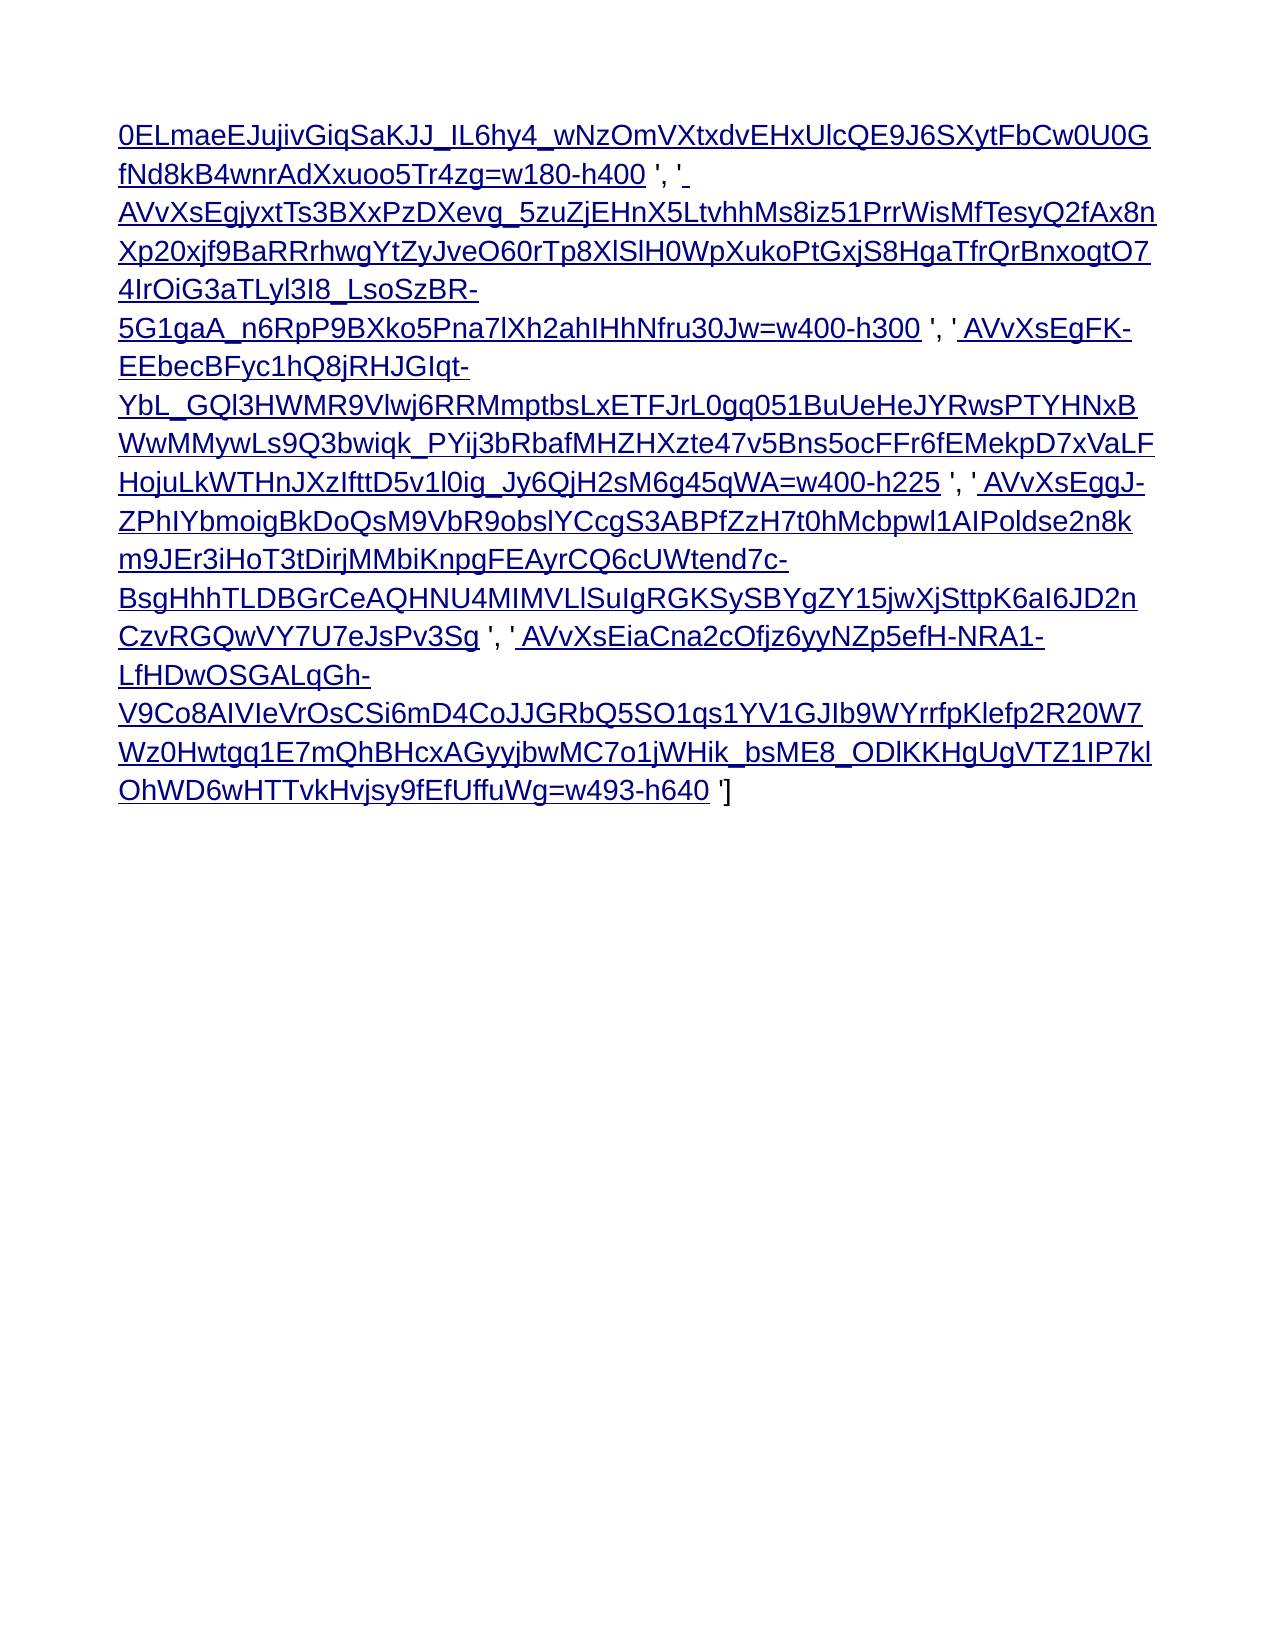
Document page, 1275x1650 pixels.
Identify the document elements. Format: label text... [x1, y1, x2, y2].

text Xp20xjf9BaRRrhwgYtZyJveO60rTp8XlSlH0WpXukoPtGxjS8HgaTfrQrBnxogtO74IrOiG3aTLyl3I8_LsoSzBR-5G1gaA_n6RpP9BXko5Pna7lXh2ahIHhNfru30Jw=w400-h300 ', ' AVvXsEgFK-EEbecBFyc1hQ8jRHJGIqt-YbL_GQl3HWMR9Vlwj6RRMmptbsLxETFJrL0gq051BuUeHeJYRwsPTYHNxBWwMMywLs9Q3bwiqk_PYij3bRbafMHZHXzte47v5Bns5ocFFr6fEMekpD7xVaLFHojuLkWTHnJXzIfttD5v1l0ig_Jy6QjH2sM6g45qWA=w400-h225 ', ' AVvXsEggJ-ZPhIYbmoigBkDoQsM9VbR9obslYCcgS3ABPfZzH7t0hMcbpwl1AIPoldse2n8km9JEr3iHoT3tDirjMMbiKnpgFEAyrCQ6cUWtend7c-BsgHhhTLDBGrCeAQHNU4MIMVLlSuIgRGKSySBYgZY15jwXjSttpK6aI6JD2nCzvRGQwVY7U7eJsPv3Sg ', ' AVvXsEiaCna2cOfjz6yyNZp5efH-NRA1-LfHDwOSGALqGh-V9Co8AIVIeVrOsCSi6mD4CoJJGRbQ5SO1qs1YV1GJIb9WYrrfpKlefp2R20W7Wz0Hwtgq1E7mQhBHcxAGyyjbwMC7o1jWHik_bsME8_ODlKKHgUgVTZ1IP7klOhWD6wHTTvkHvjsy9fEfUffuWg=w493-h640 '] [118, 226, 1157, 807]
text 0ELmaeEJujivGiqSaKJJ_IL6hy4_wNzOmVXtxdvEHxUlcQE9J6SXytFbCw0U0GfNd8kB4wnrAdXxuoo5Tr4zg=w180-h400 ', ' AVvXsEgjyxtTs3BXxPzDXevg_5zuZjEHnX5LtvhhMs8iz51PrrWisMfTesyQ2fAx8n [118, 118, 1157, 224]
